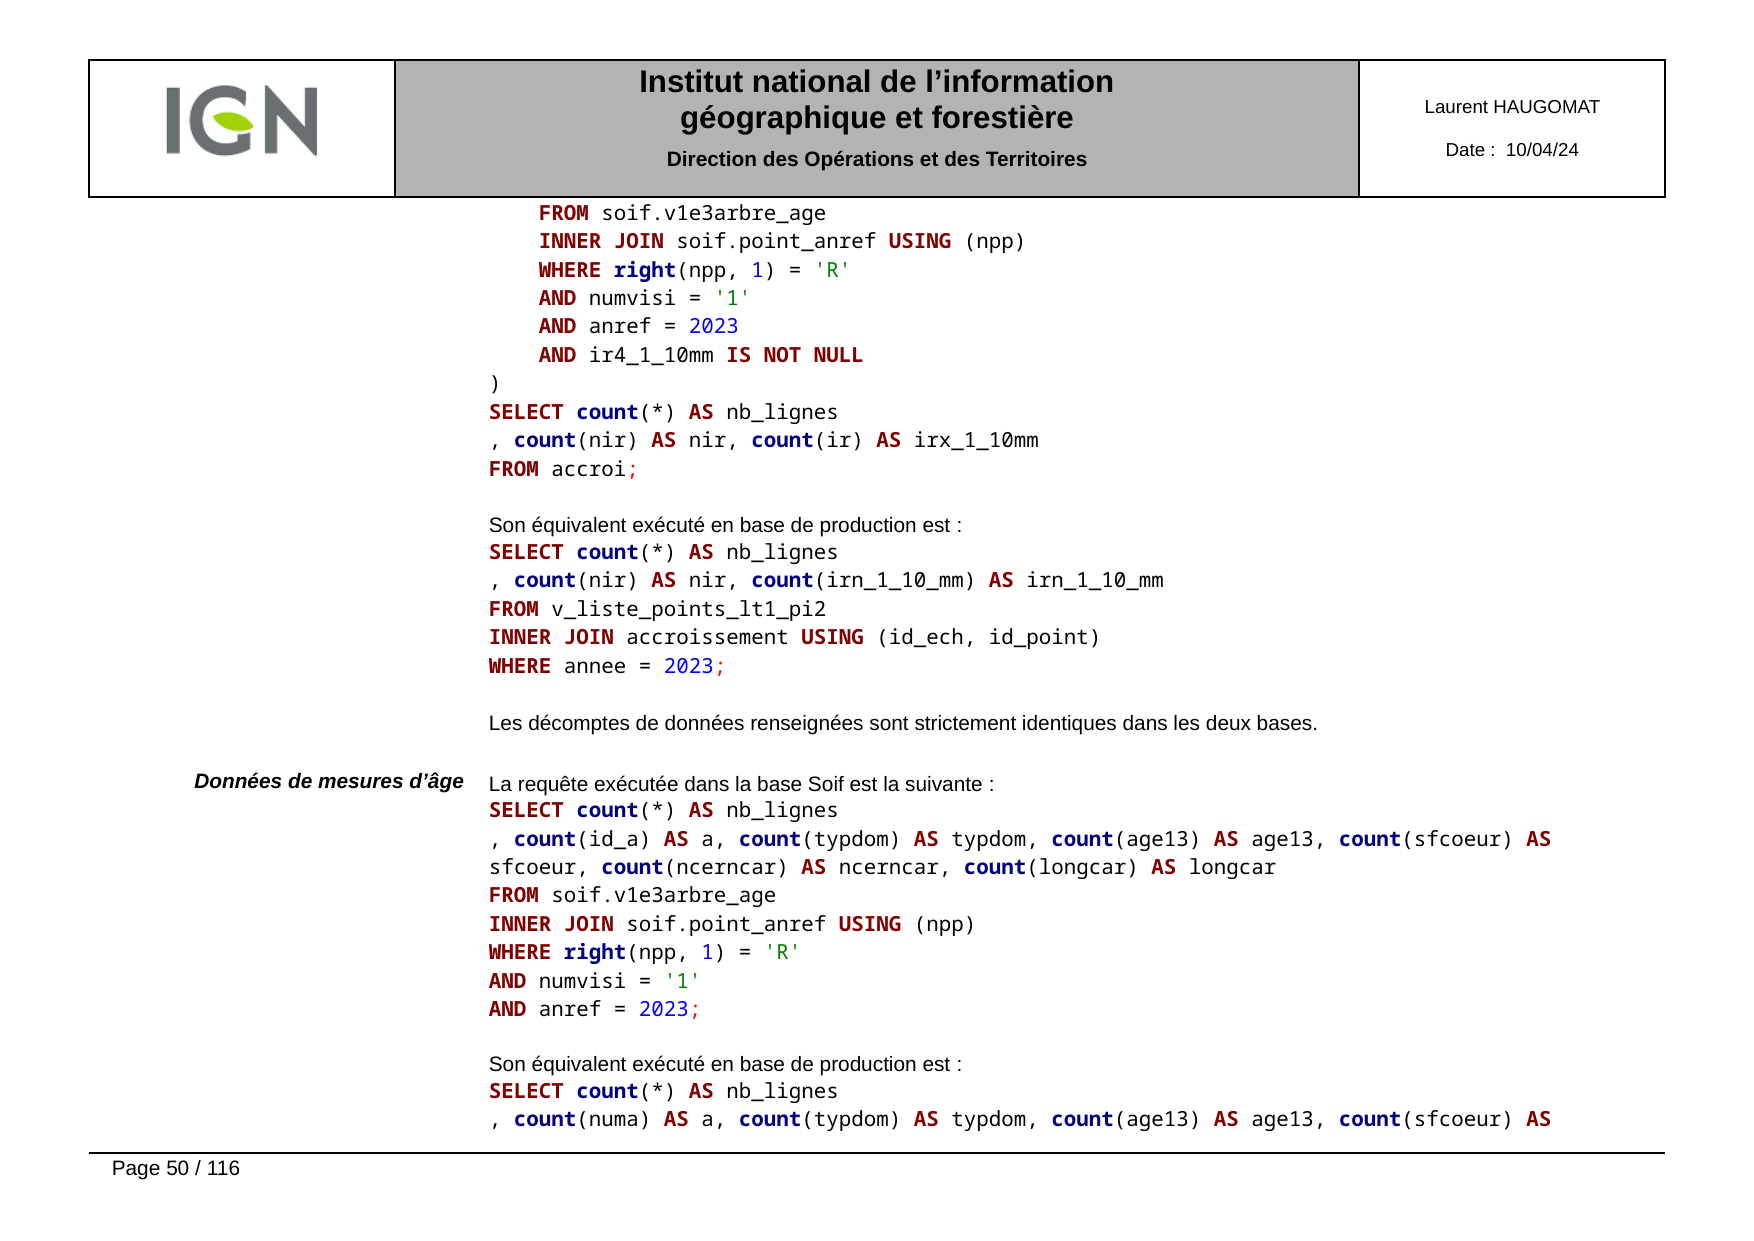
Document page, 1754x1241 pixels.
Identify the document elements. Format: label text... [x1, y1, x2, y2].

picture [141, 62, 343, 180]
table_cell La requête exécutée dans la base Soif est la suivante : SELECT count(*) AS nb_lignes , count(id_a) AS a, count(typdom) AS typdom, count(age13) AS age13, count(sfcoeur) AS sfcoeur, count(ncerncar) AS ncerncar, count(longcar) AS longcar FROM soif.v1e3arbre_age INNER JOIN soif.point_anref USING (npp) WHERE right(npp, 1) = 'R' AND numvisi = '1' AND anref = 2023; Son équivalent exécuté en base de production est : SELECT count(*) AS nb_lignes , count(numa) AS a, count(typdom) AS typdom, count(age13) AS age13, count(sfcoeur) AS [483, 768, 1665, 1139]
table_cell Données de mesures d’âge [89, 768, 483, 1139]
table_cell [89, 198, 483, 768]
table_cell FROM soif.v1e3arbre_age INNER JOIN soif.point_anref USING (npp) WHERE right(npp, 1) = 'R' AND numvisi = '1' AND anref = 2023 AND ir4_1_10mm IS NOT NULL ) SELECT count(*) AS nb_lignes , count(nir) AS nir, count(ir) AS irx_1_10mm FROM accroi; Son équivalent exécuté en base de production est : SELECT count(*) AS nb_lignes , count(nir) AS nir, count(irn_1_10_mm) AS irn_1_10_mm FROM v_liste_points_lt1_pi2 INNER JOIN accroissement USING (id_ech, id_point) WHERE annee = 2023; Les décomptes de données renseignées sont strictement identiques dans les deux bases. [483, 198, 1665, 768]
